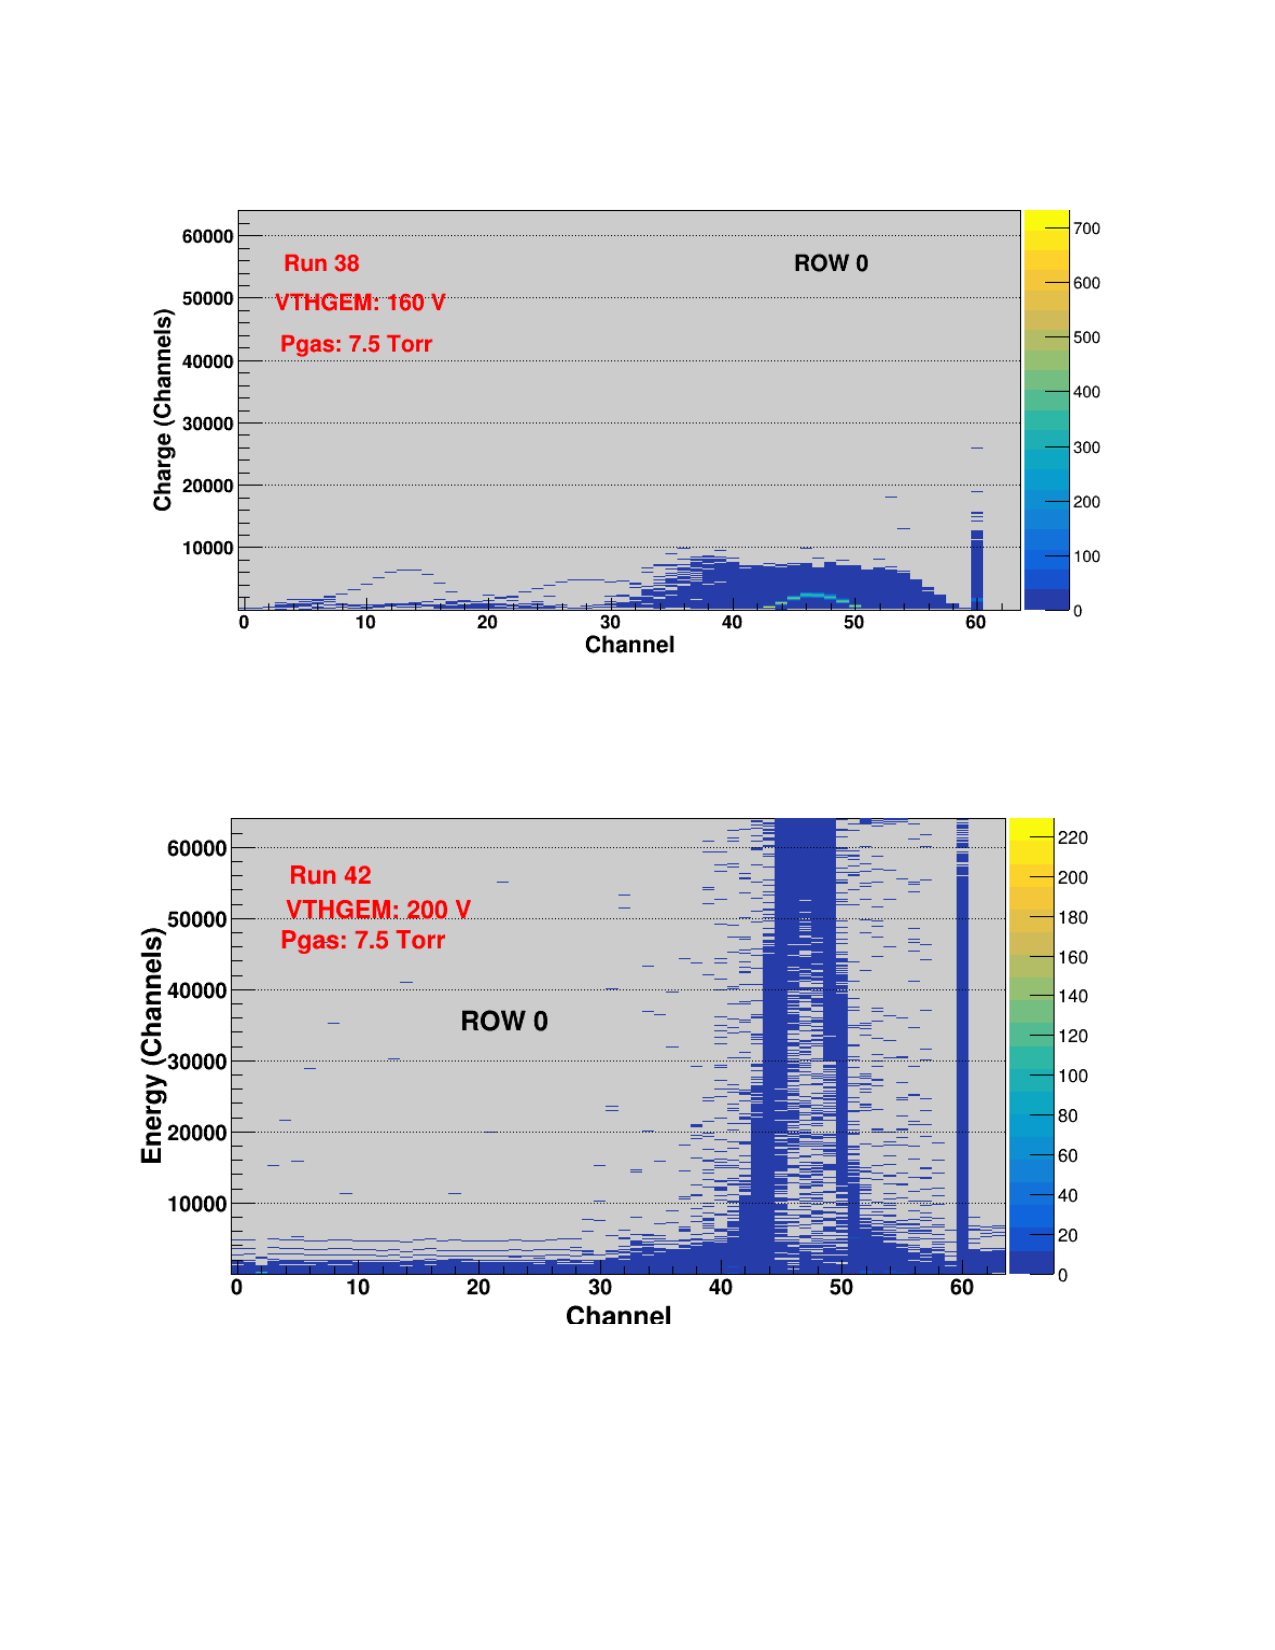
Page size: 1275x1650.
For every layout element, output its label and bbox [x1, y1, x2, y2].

picture [141, 192, 1110, 660]
picture [135, 801, 1093, 1324]
